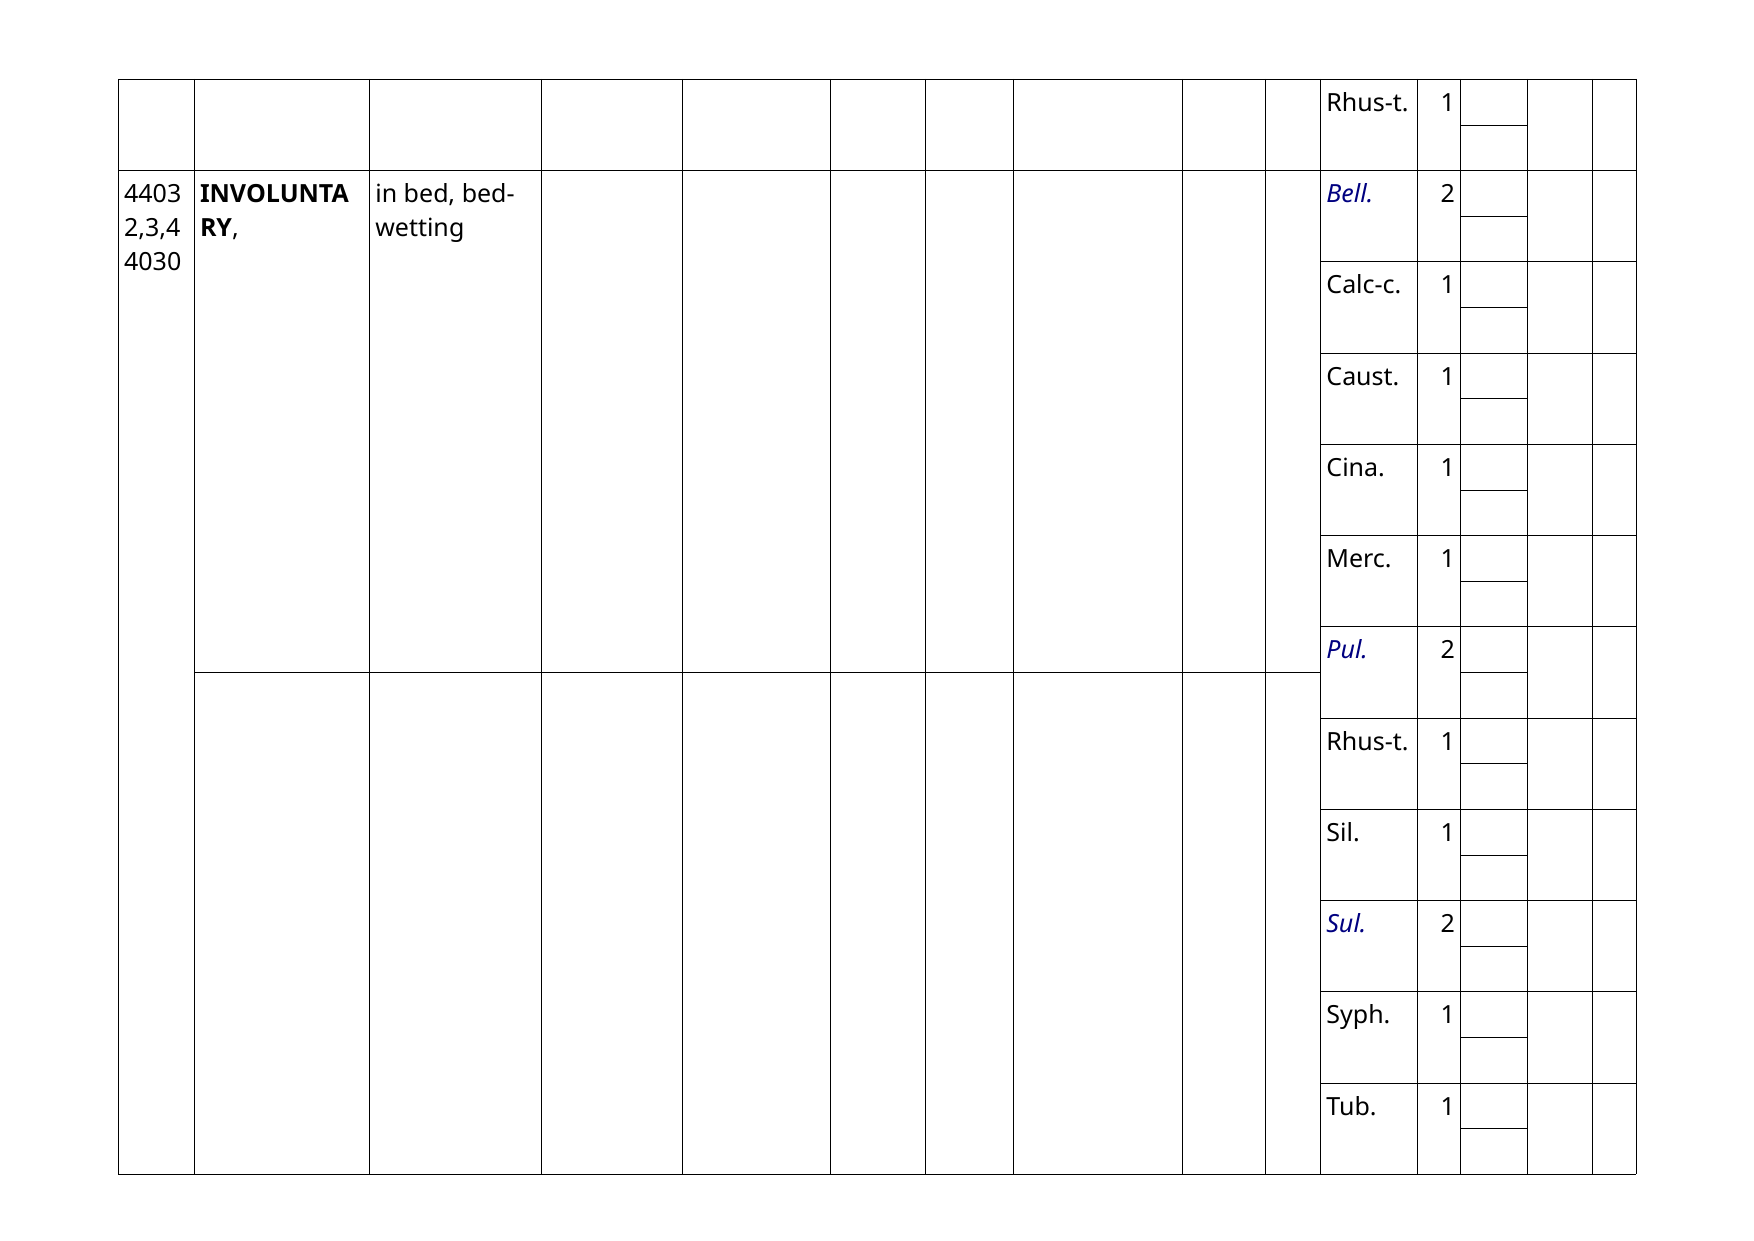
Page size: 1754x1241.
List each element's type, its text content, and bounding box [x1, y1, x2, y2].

table_cell [1593, 719, 1636, 809]
table_cell Cina. [1321, 445, 1417, 535]
table_cell Tub. [1321, 1084, 1417, 1174]
table_cell [1461, 308, 1527, 353]
table_cell [1593, 536, 1636, 626]
table_cell [1593, 1084, 1636, 1174]
table_cell 1 [1418, 354, 1460, 444]
table_cell [1528, 719, 1592, 809]
table_cell [195, 80, 369, 170]
table_cell [1266, 673, 1320, 1174]
table_cell [1461, 399, 1527, 444]
table_cell [1461, 992, 1527, 1037]
table_cell [1183, 171, 1265, 672]
table_cell in bed, bed-wetting [370, 171, 541, 672]
table_cell [1461, 217, 1527, 261]
table_cell [831, 80, 925, 170]
table_cell [1593, 627, 1636, 718]
table_cell [1593, 171, 1636, 261]
table_cell [1461, 1129, 1527, 1174]
table_cell [1528, 354, 1592, 444]
table_cell [1461, 947, 1527, 991]
table_cell [370, 80, 541, 170]
table_cell 44032,3,44030 [119, 171, 194, 1174]
table_cell [831, 171, 925, 672]
table_cell 2 [1418, 171, 1460, 261]
table_cell [1593, 354, 1636, 444]
table_cell [1461, 627, 1527, 672]
table_cell 1 [1418, 445, 1460, 535]
table_cell [1461, 126, 1527, 170]
table_cell [195, 673, 369, 1174]
table_cell [1461, 262, 1527, 307]
table_cell [683, 171, 830, 672]
table_cell [1183, 80, 1265, 170]
table_cell [1528, 80, 1592, 170]
table_cell [1461, 856, 1527, 900]
table_cell Rhus-t. [1321, 719, 1417, 809]
table_cell Sul. [1321, 901, 1417, 991]
table_cell [1528, 171, 1592, 261]
table_cell [1528, 810, 1592, 900]
table_cell Bell. [1321, 171, 1417, 261]
table_cell [926, 80, 1013, 170]
table_cell [683, 673, 830, 1174]
table_cell [1528, 445, 1592, 535]
table_cell [1593, 810, 1636, 900]
table_cell [1266, 171, 1320, 672]
table_cell [1014, 673, 1182, 1174]
table_cell [1593, 80, 1636, 170]
table_cell [1461, 901, 1527, 946]
table_cell 1 [1418, 262, 1460, 353]
table_cell Caust. [1321, 354, 1417, 444]
table_cell Pul. [1321, 627, 1417, 718]
table_cell [1461, 673, 1527, 718]
table_cell Calc-c. [1321, 262, 1417, 353]
table_cell 1 [1418, 536, 1460, 626]
table_cell [1183, 673, 1265, 1174]
table_cell [683, 80, 830, 170]
table_cell [542, 673, 682, 1174]
table_cell 1 [1418, 1084, 1460, 1174]
table_cell Syph. [1321, 992, 1417, 1083]
table_cell [1266, 80, 1320, 170]
table_cell [1461, 810, 1527, 854]
table_cell 2 [1418, 627, 1460, 718]
table_cell [1528, 536, 1592, 626]
table_cell [1461, 764, 1527, 809]
table_cell [926, 171, 1013, 672]
table_cell [1014, 80, 1182, 170]
table_cell [1593, 445, 1636, 535]
table_cell involuntary, [195, 171, 369, 672]
table_cell [1461, 80, 1527, 124]
table_cell [370, 673, 541, 1174]
table_cell [1461, 719, 1527, 763]
table_cell 1 [1418, 80, 1460, 170]
table_cell [1461, 1038, 1527, 1083]
table_cell [119, 80, 194, 170]
table_cell Merc. [1321, 536, 1417, 626]
table_cell [1461, 582, 1527, 626]
table_cell [542, 171, 682, 672]
table_cell [1593, 262, 1636, 353]
table_cell [1461, 1084, 1527, 1128]
table_cell 1 [1418, 810, 1460, 900]
table_cell [926, 673, 1013, 1174]
table_cell [1593, 901, 1636, 991]
table_cell [1528, 901, 1592, 991]
table_cell Sil. [1321, 810, 1417, 900]
table_cell 1 [1418, 992, 1460, 1083]
table_cell Rhus-t. [1321, 80, 1417, 170]
table_cell [1461, 354, 1527, 398]
table_cell [542, 80, 682, 170]
table_cell [1528, 262, 1592, 353]
table_cell [1014, 171, 1182, 672]
table_cell [1528, 627, 1592, 718]
table_cell [1528, 992, 1592, 1083]
table_cell 1 [1418, 719, 1460, 809]
table_cell [1593, 992, 1636, 1083]
table_cell [1528, 1084, 1592, 1174]
table_cell [1461, 445, 1527, 489]
table_cell [1461, 171, 1527, 216]
table_cell [831, 673, 925, 1174]
table_cell [1461, 536, 1527, 581]
table_cell 2 [1418, 901, 1460, 991]
table_cell [1461, 491, 1527, 535]
